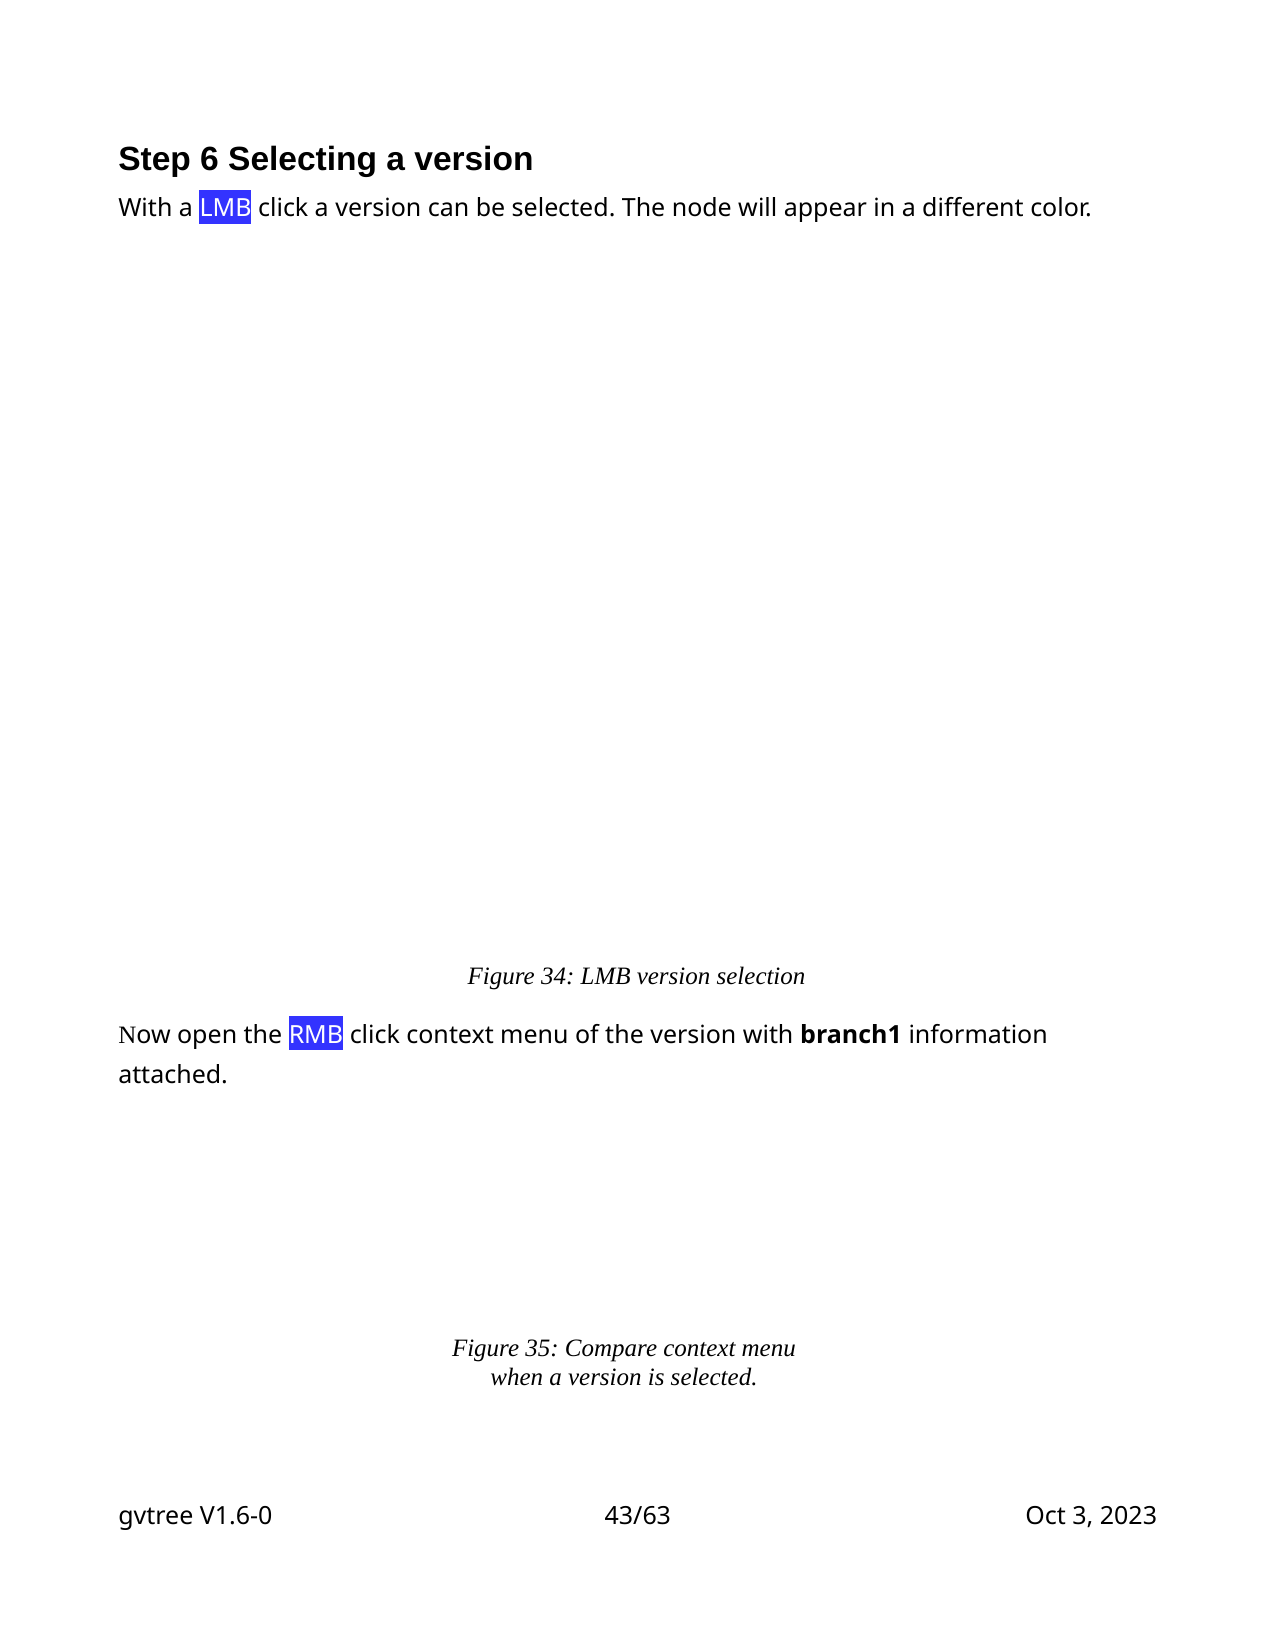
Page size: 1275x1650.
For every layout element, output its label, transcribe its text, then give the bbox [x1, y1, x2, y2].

text [118, 258, 1157, 271]
text Figure 34: LMB version selection [118, 271, 1157, 990]
text Figure 35: Compare context menu when a version is selected. [433, 1128, 816, 1390]
text With a LMB click a version can be selected. The node will appear in a different color. [118, 190, 1157, 224]
text Now open the RMB click context menu of the version with branch1 information attached. [118, 990, 1157, 1091]
subtitle Step 6 Selecting a version [118, 139, 1157, 178]
